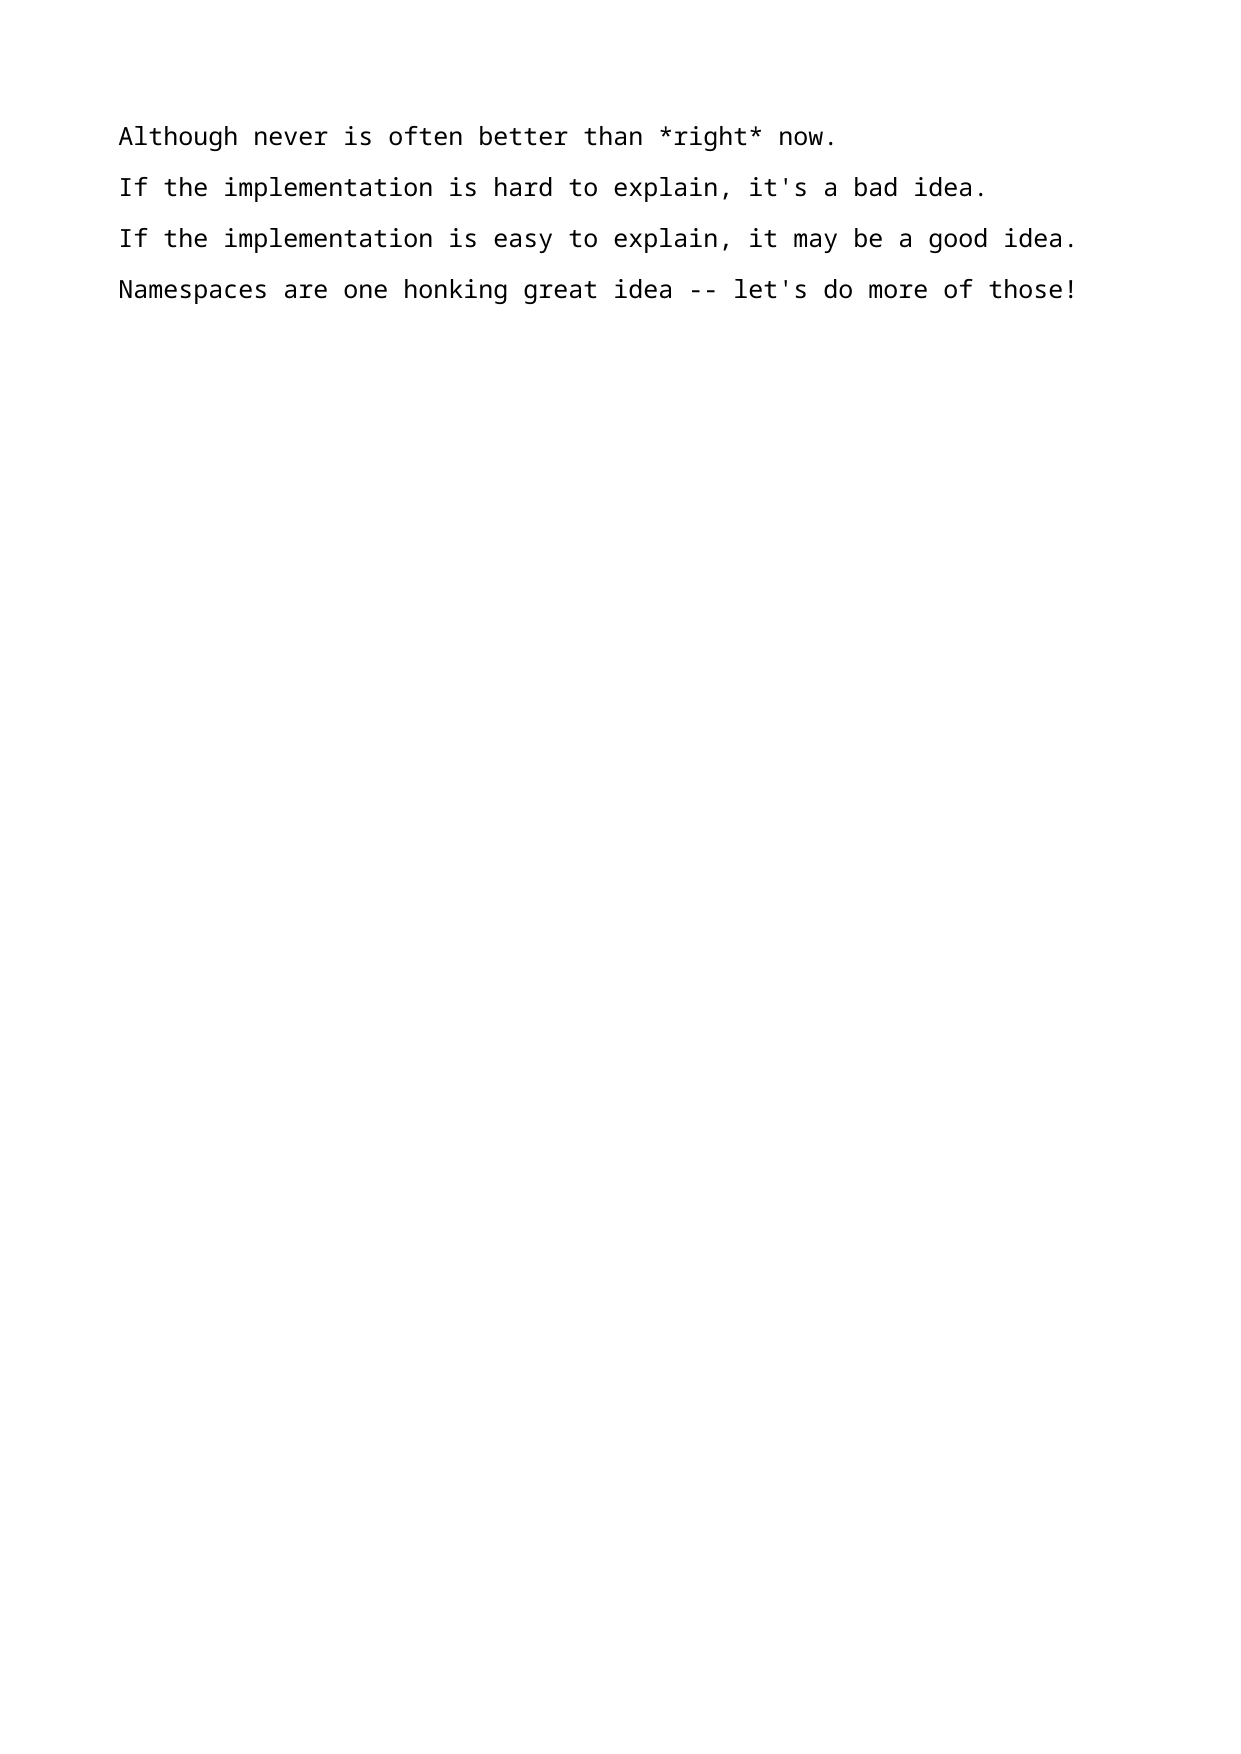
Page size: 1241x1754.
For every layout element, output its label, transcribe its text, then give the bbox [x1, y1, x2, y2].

text Namespaces are one honking great idea -- let's do more of those! [118, 271, 1122, 305]
text Although never is often better than *right* now. [118, 118, 1122, 152]
text If the implementation is easy to explain, it may be a good idea. [118, 220, 1122, 254]
text If the implementation is hard to explain, it's a bad idea. [118, 169, 1122, 203]
